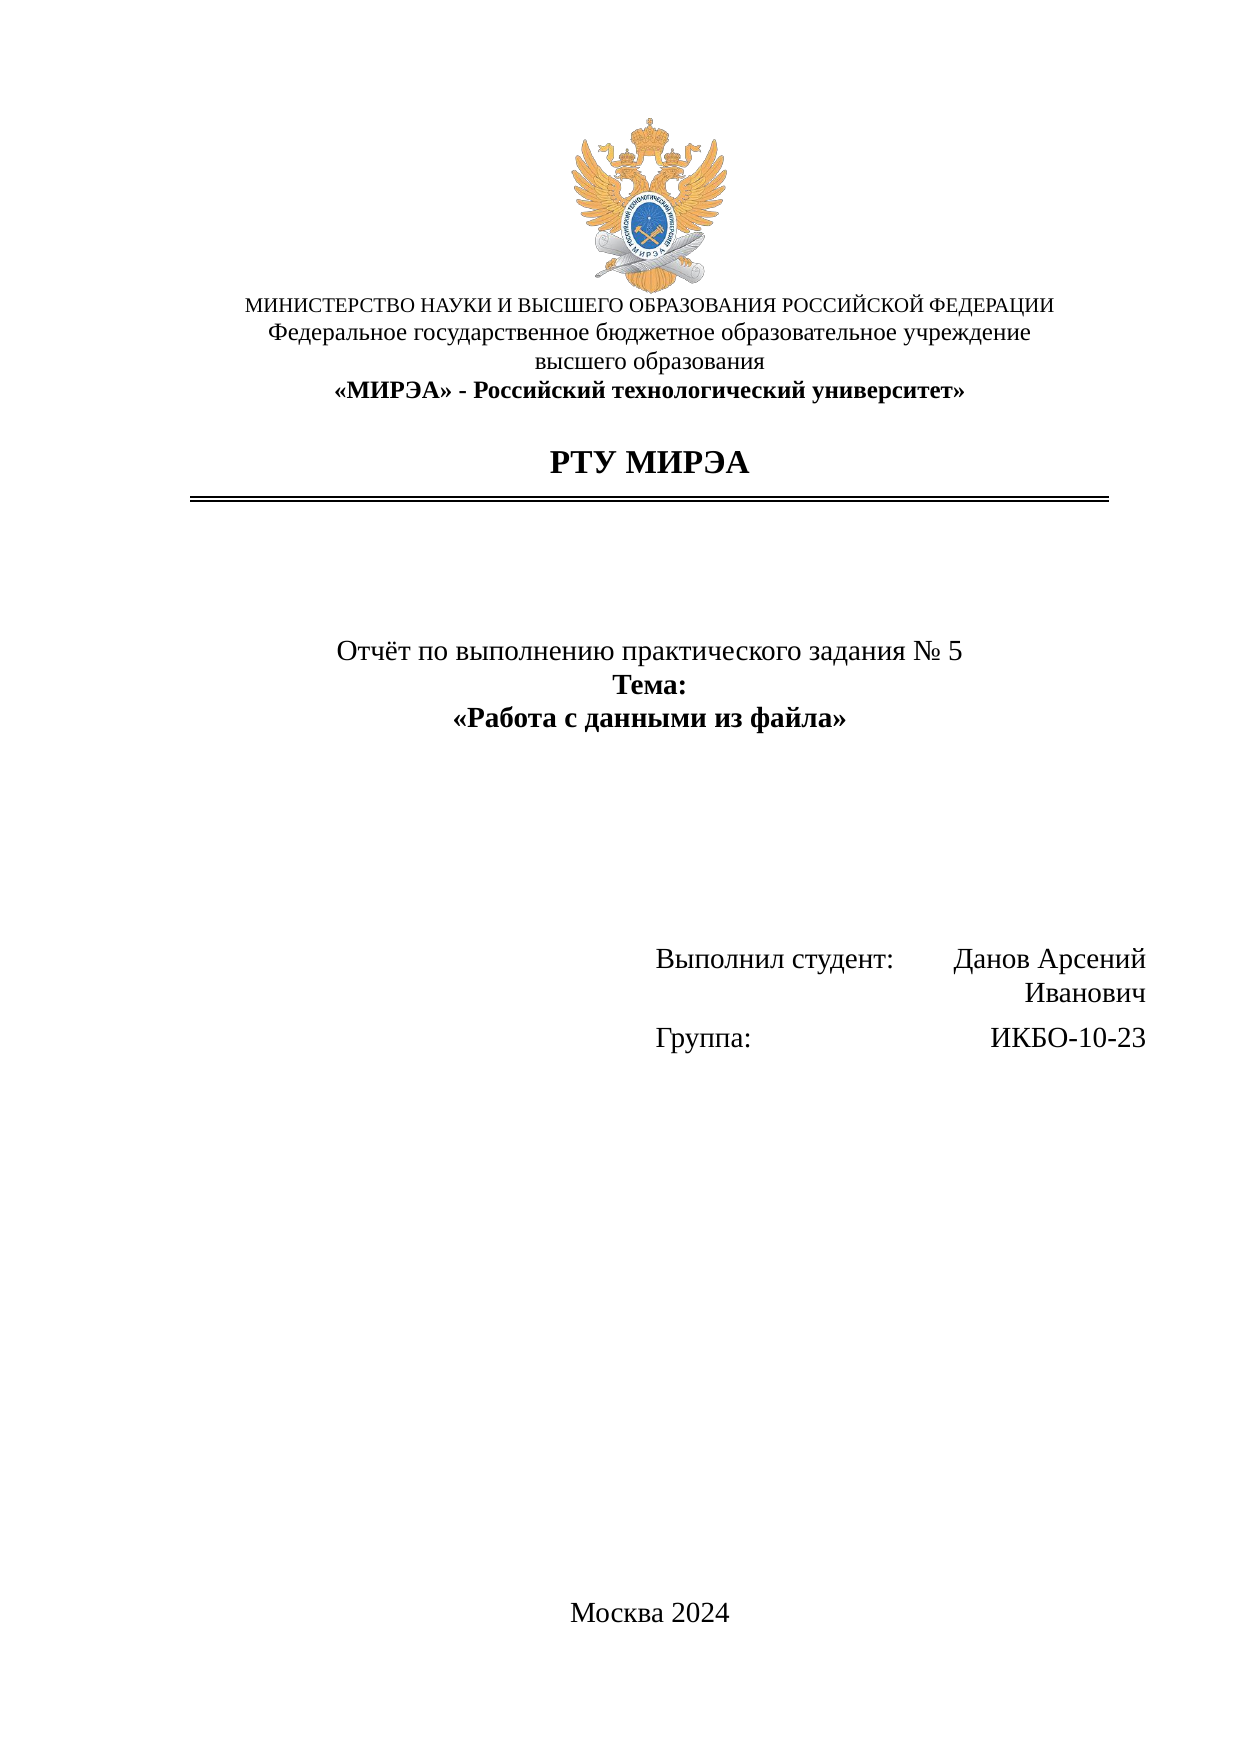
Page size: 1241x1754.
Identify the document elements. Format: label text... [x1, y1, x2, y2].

text Тема: [148, 667, 1152, 701]
table_cell Группа: [650, 1014, 903, 1059]
table_header [148, 935, 650, 1014]
table_cell [148, 1014, 650, 1059]
text Федеральное государственное бюджетное образовательное учреждение [148, 317, 1152, 346]
text «МИРЭА» - Российский технологический университет» [148, 375, 1152, 403]
table_header Выполнил студент: [650, 935, 903, 1014]
text РТУ МИРЭА [148, 442, 1152, 480]
table_cell ИКБО-10-23 [903, 1014, 1152, 1059]
text Отчёт по выполнению практического задания № 5 [148, 633, 1152, 667]
table_header Данов Арсений Иванович [903, 935, 1152, 1014]
text высшего образования [148, 346, 1152, 375]
picture [562, 118, 737, 294]
text МИНИСТЕРСТВО НАУКИ И ВЫСШЕГО ОБРАЗОВАНИЯ РОССИЙСКОЙ ФЕДЕРАЦИИ [148, 118, 1152, 317]
text «Работа с данными из файла» [148, 701, 1152, 734]
text Москва 2024 [148, 1596, 1152, 1629]
